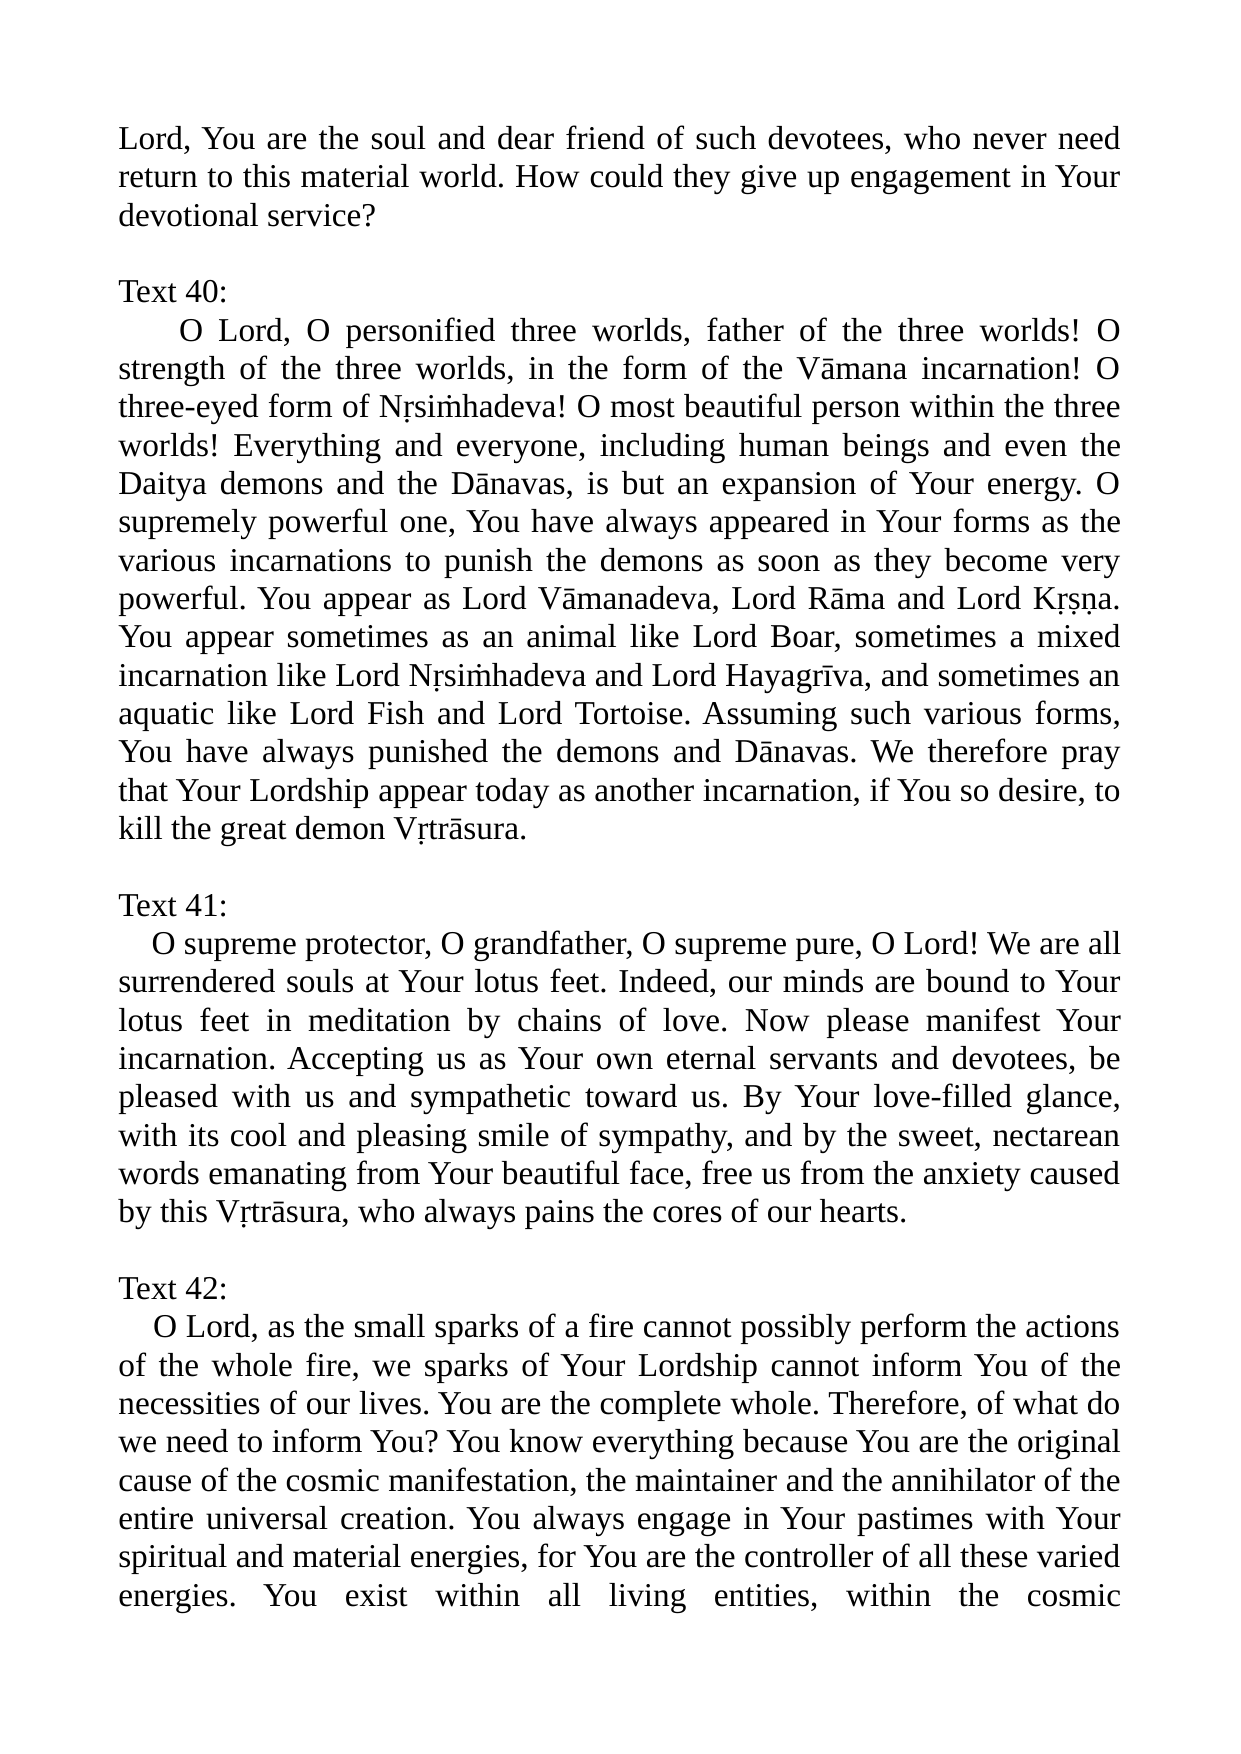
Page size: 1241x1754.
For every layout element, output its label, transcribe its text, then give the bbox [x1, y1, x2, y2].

text O supreme protector, O grandfather, O supreme pure, O Lord! We are all surrendered souls at Your lotus feet. Indeed, our minds are bound to Your lotus feet in meditation by chains of love. Now please manifest Your incarnation. Accepting us as Your own eternal servants and devotees, be pleased with us and sympathetic toward us. By Your love-filled glance, with its cool and pleasing smile of sympathy, and by the sweet, nectarean words emanating from Your beautiful face, free us from the anxiety caused by this Vṛtrāsura, who always pains the cores of our hearts. [118, 923, 1122, 1230]
text O Lord, as the small sparks of a fire cannot possibly perform the actions of the whole fire, we sparks of Your Lordship cannot inform You of the necessities of our lives. You are the complete whole. Therefore, of what do we need to inform You? You know everything because You are the original cause of the cosmic manifestation, the maintainer and the annihilator of the entire universal creation. You always engage in Your pastimes with Your spiritual and material energies, for You are the controller of all these varied energies. You exist within all living entities, within the cosmic [118, 1306, 1122, 1613]
text O Lord, O personified three worlds, father of the three worlds! O strength of the three worlds, in the form of the Vāmana incarnation! O three-eyed form of Nṛsiṁhadeva! O most beautiful person within the three worlds! Everything and everyone, including human beings and even the Daitya demons and the Dānavas, is but an expansion of Your energy. O supremely powerful one, You have always appeared in Your forms as the various incarnations to punish the demons as soon as they become very powerful. You appear as Lord Vāmanadeva, Lord Rāma and Lord Kṛṣṇa. You appear sometimes as an animal like Lord Boar, sometimes a mixed incarnation like Lord Nṛsiṁhadeva and Lord Hayagrīva, and sometimes an aquatic like Lord Fish and Lord Tortoise. Assuming such various forms, You have always punished the demons and Dānavas. We therefore pray that Your Lordship appear today as another incarnation, if You so desire, to kill the great demon Vṛtrāsura. [118, 310, 1122, 846]
text Text 41: [118, 885, 1122, 923]
text Text 42: [118, 1268, 1122, 1306]
text Lord, You are the soul and dear friend of such devotees, who never need return to this material world. How could they give up engagement in Your devotional service? [118, 118, 1122, 233]
text Text 40: [118, 271, 1122, 310]
